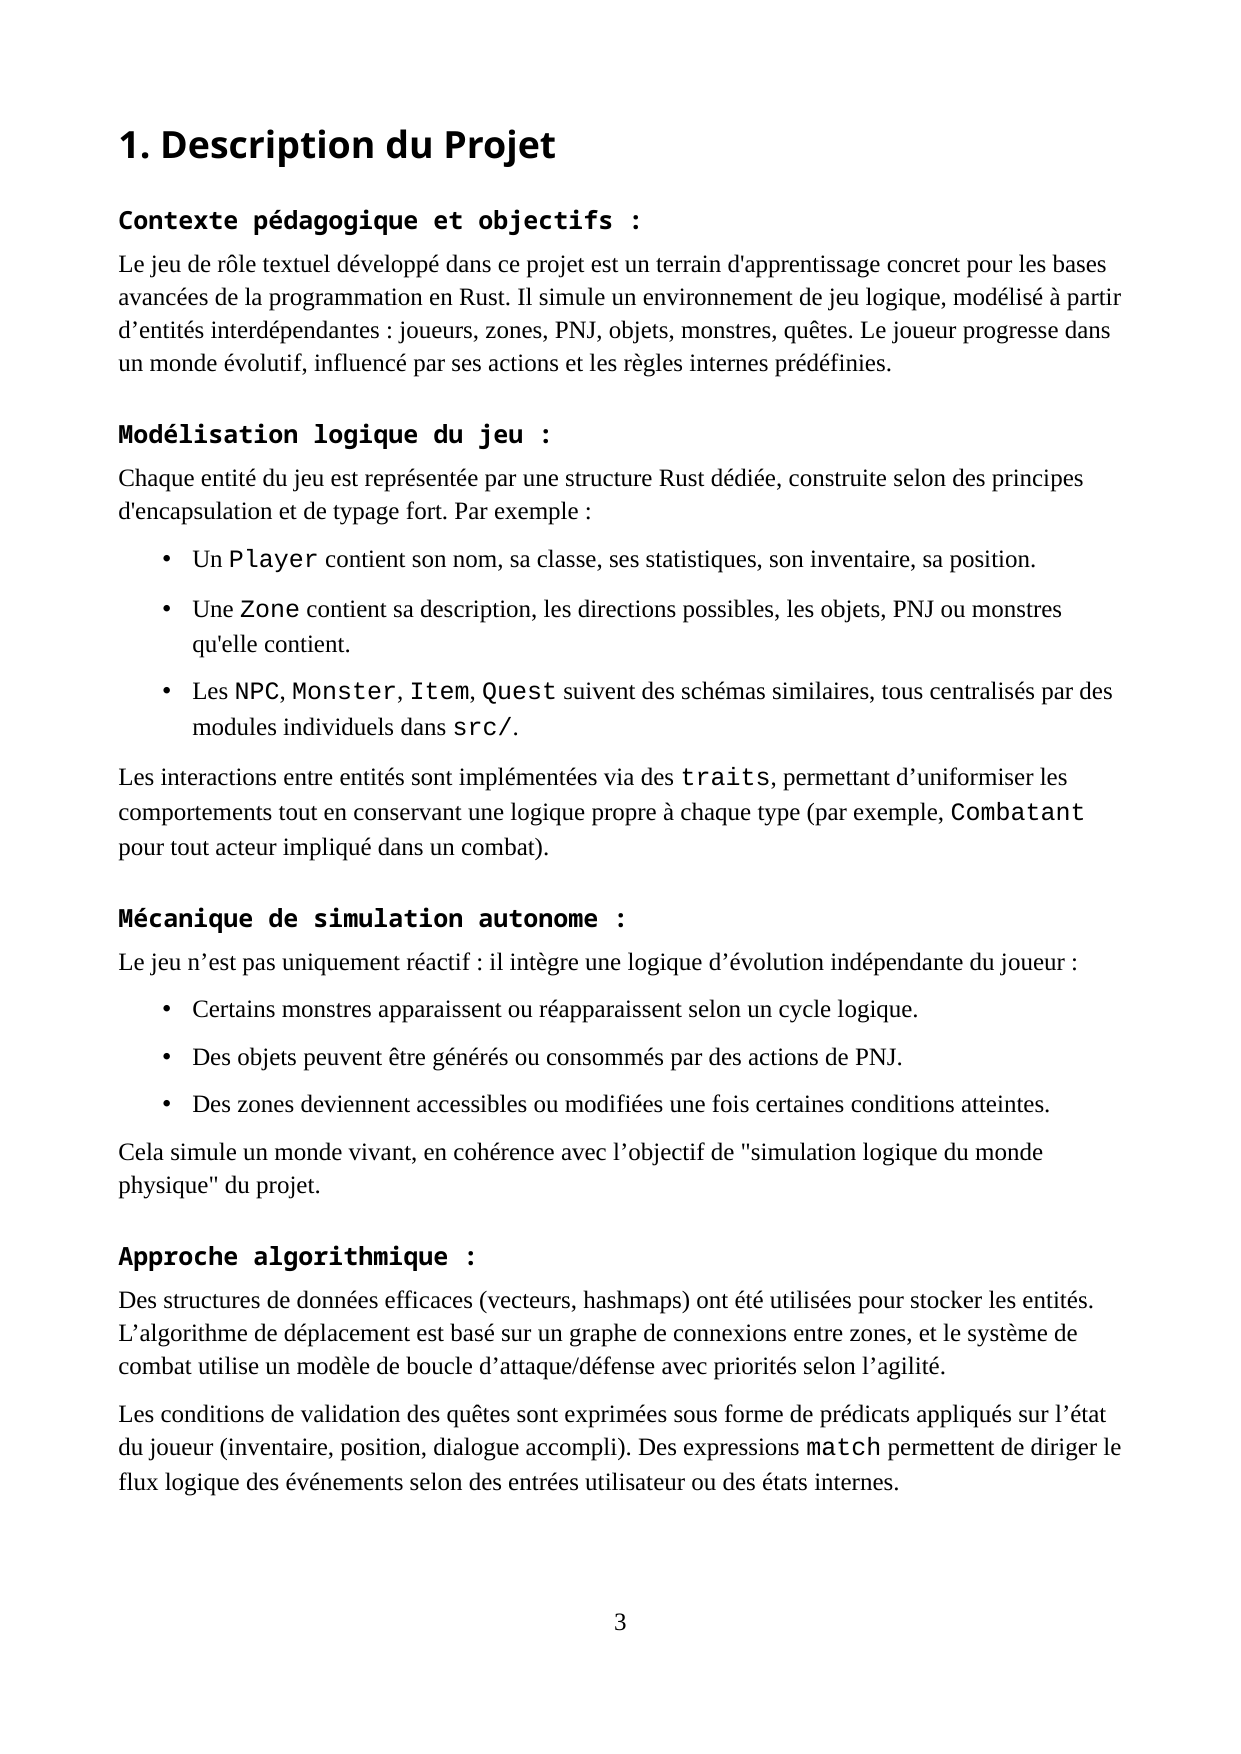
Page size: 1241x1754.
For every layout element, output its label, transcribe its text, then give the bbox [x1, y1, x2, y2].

list Un Player contient son nom, sa classe, ses statistiques, son inventaire, sa position. [162, 544, 1122, 574]
subtitle Contexte pédagogique et objectifs : [118, 202, 1122, 237]
list Certains monstres apparaissent ou réapparaissent selon un cycle logique. [162, 994, 1122, 1023]
subtitle 1. Description du Projet [118, 118, 1122, 169]
text Cela simule un monde vivant, en cohérence avec l’objectif de "simulation logique du monde physique" du projet. [118, 1137, 1122, 1199]
text Les interactions entre entités sont implémentées via des traits, permettant d’uniformiser les comportements tout en conservant une logique propre à chaque type (par exemple, Combatant pour tout acteur impliqué dans un combat). [118, 762, 1122, 861]
list Des objets peuvent être générés ou consommés par des actions de PNJ. [162, 1042, 1122, 1071]
list Une Zone contient sa description, les directions possibles, les objets, PNJ ou monstres qu'elle contient. [162, 594, 1122, 658]
subtitle Modélisation logique du jeu : [118, 417, 1122, 451]
subtitle Approche algorithmique : [118, 1239, 1122, 1273]
list Les NPC, Monster, Item, Quest suivent des schémas similaires, tous centralisés par des modules individuels dans src/. [162, 676, 1122, 742]
list Des zones deviennent accessibles ou modifiées une fois certaines conditions atteintes. [162, 1089, 1122, 1118]
text Les conditions de validation des quêtes sont exprimées sous forme de prédicats appliqués sur l’état du joueur (inventaire, position, dialogue accompli). Des expressions match permettent de diriger le flux logique des événements selon des entrées utilisateur ou des états internes. [118, 1399, 1122, 1496]
text Le jeu de rôle textuel développé dans ce projet est un terrain d'apprentissage concret pour les bases avancées de la programmation en Rust. Il simule un environnement de jeu logique, modélisé à partir d’entités interdépendantes : joueurs, zones, PNJ, objets, monstres, quêtes. Le joueur progresse dans un monde évolutif, influencé par ses actions et les règles internes prédéfinies. [118, 249, 1122, 377]
text Chaque entité du jeu est représentée par une structure Rust dédiée, construite selon des principes d'encapsulation et de typage fort. Par exemple : [118, 463, 1122, 525]
subtitle Mécanique de simulation autonome : [118, 900, 1122, 934]
text Des structures de données efficaces (vecteurs, hashmaps) ont été utilisées pour stocker les entités. L’algorithme de déplacement est basé sur un graphe de connexions entre zones, et le système de combat utilise un modèle de boucle d’attaque/défense avec priorités selon l’agilité. [118, 1285, 1122, 1380]
text Le jeu n’est pas uniquement réactif : il intègre une logique d’évolution indépendante du joueur : [118, 947, 1122, 976]
